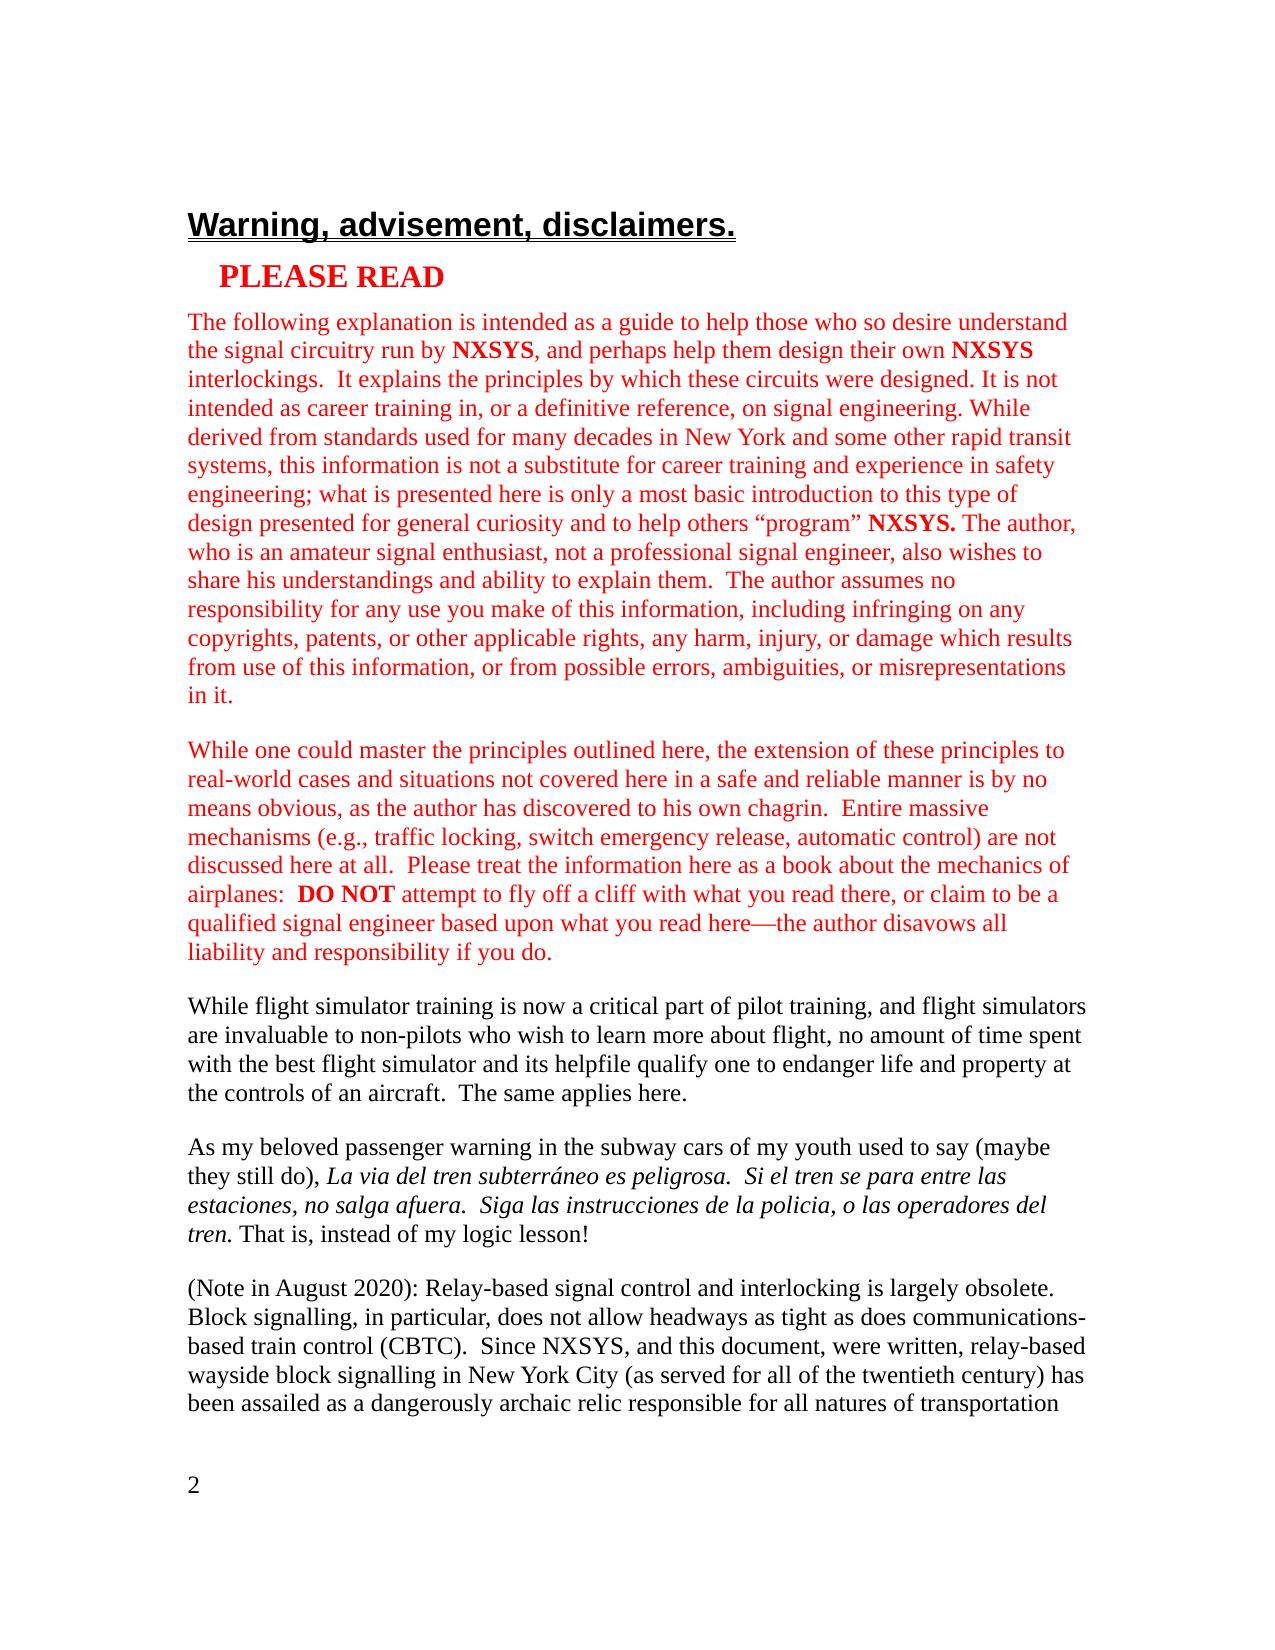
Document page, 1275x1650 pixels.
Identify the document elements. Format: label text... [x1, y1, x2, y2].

text While flight simulator training is now a critical part of pilot training, and flight simulators are invaluable to non-pilots who wish to learn more about flight, no amount of time spent with the best flight simulator and its helpfile qualify one to endanger life and property at the controls of an aircraft. The same applies here. [187, 991, 1087, 1106]
text While one could master the principles outlined here, the extension of these principles to real-world cases and situations not covered here in a safe and reliable manner is by no means obvious, as the author has discovered to his own chagrin. Entire massive mechanisms (e.g., traffic locking, switch emergency release, automatic control) are not discussed here at all. Please treat the information here as a book about the mechanics of airplanes: DO NOT attempt to fly off a cliff with what you read there, or claim to be a qualified signal engineer based upon what you read here—the author disavows all liability and responsibility if you do. [187, 735, 1087, 965]
text As my beloved passenger warning in the subway cars of my youth used to say (maybe they still do), La via del tren subterráneo es peligrosa. Si el tren se para entre las estaciones, no salga afuera. Siga las instrucciones de la policia, o las operadores del tren. That is, instead of my logic lesson! [187, 1132, 1087, 1247]
text (Note in August 2020): Relay-based signal control and interlocking is largely obsolete. Block signalling, in particular, does not allow headways as tight as does communications-based train control (CBTC). Since NXSYS, and this document, were written, relay-based wayside block signalling in New York City (as served for all of the twentieth century) has been assailed as a dangerously archaic relic responsible for all natures of transportation [187, 1273, 1087, 1417]
text The following explanation is intended as a guide to help those who so desire understand the signal circuitry run by NXSYS, and perhaps help them design their own NXSYS interlockings. It explains the principles by which these circuits were designed. It is not intended as career training in, or a definitive reference, on signal engineering. While derived from standards used for many decades in New York and some other rapid transit systems, this information is not a substitute for career training and experience in safety engineering; what is presented here is only a most basic introduction to this type of design presented for general curiosity and to help others “program” NXSYS. The author, who is an amateur signal enthusiast, not a professional signal engineer, also wishes to share his understandings and ability to explain them. The author assumes no responsibility for any use you make of this information, including infringing on any copyrights, patents, or other applicable rights, any harm, injury, or damage which results from use of this information, or from possible errors, ambiguities, or misrepresentations in it. [187, 307, 1087, 709]
text PLEASE READ [187, 256, 1087, 294]
subtitle Warning, advisement, disclaimers. [187, 205, 1087, 243]
